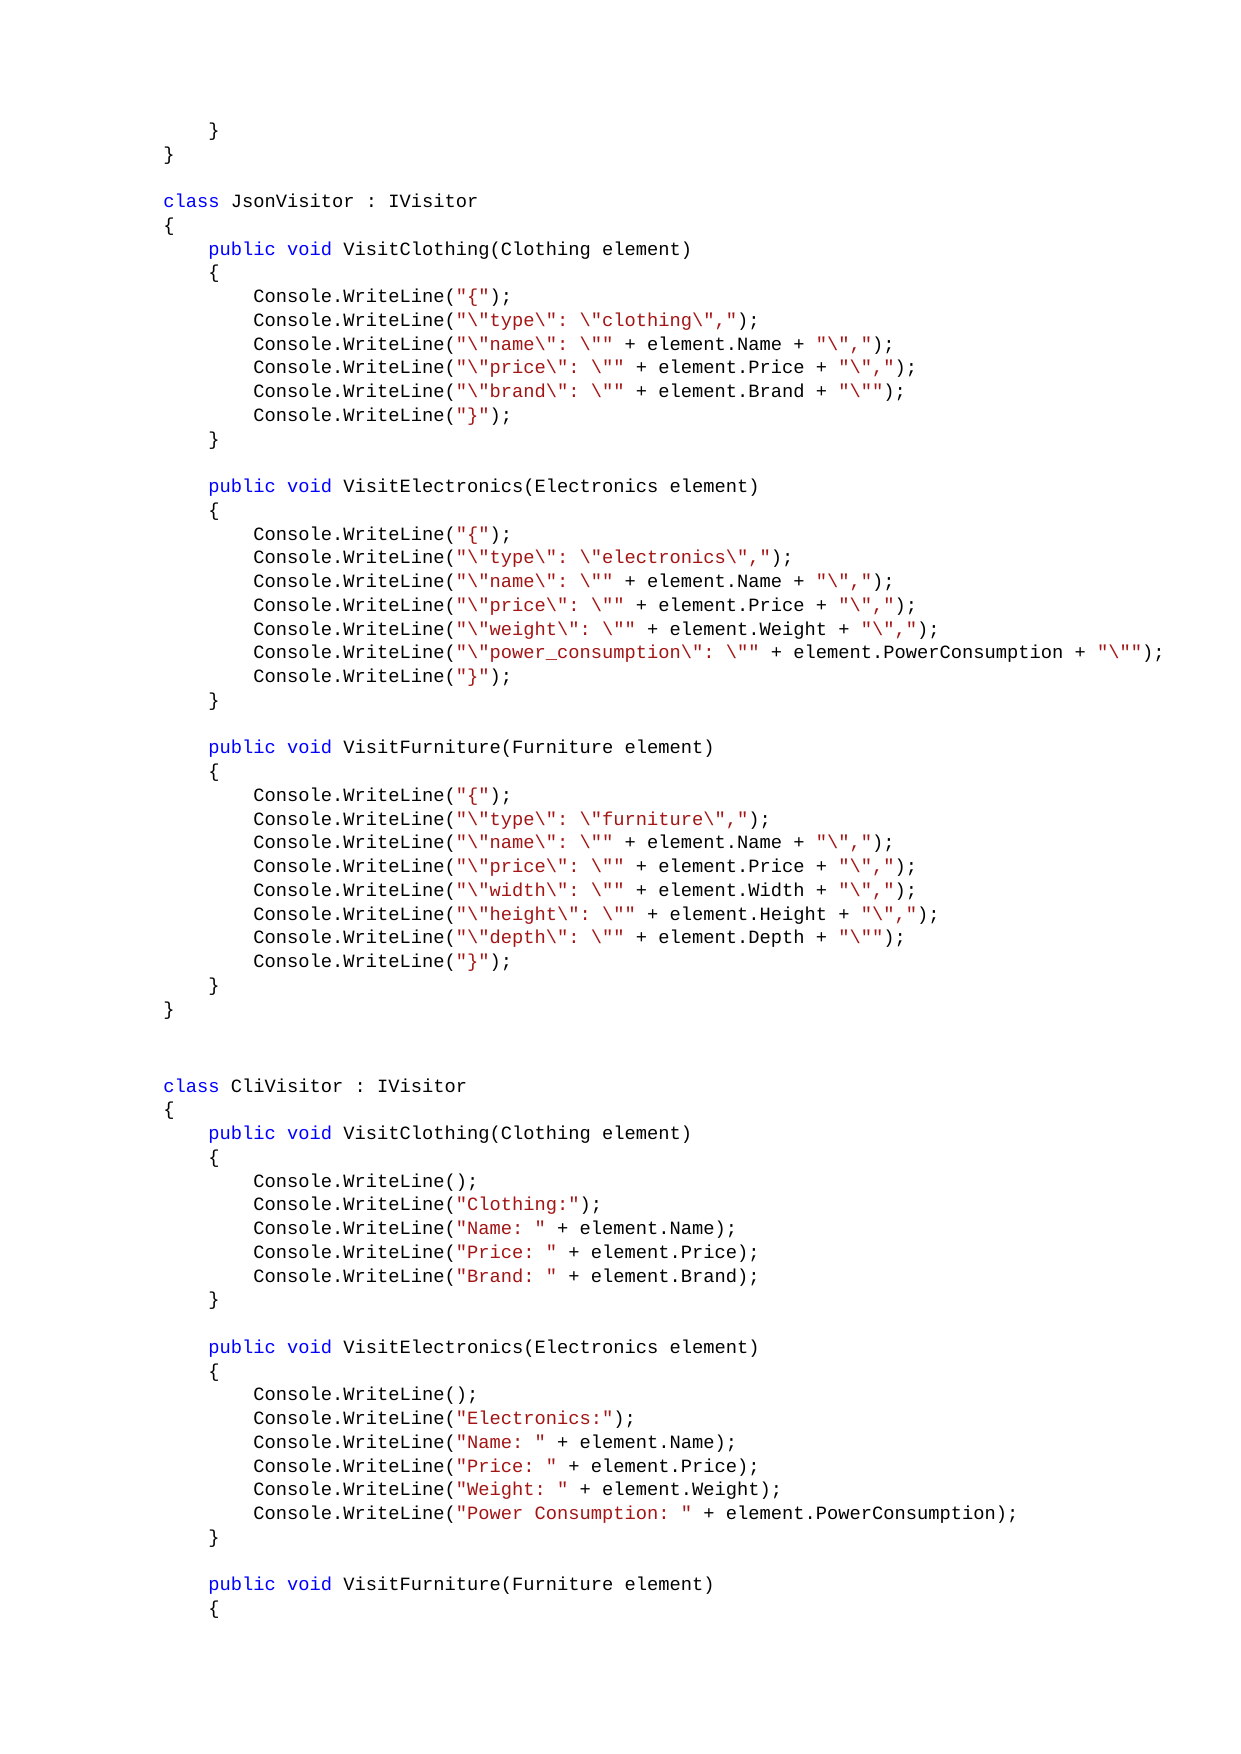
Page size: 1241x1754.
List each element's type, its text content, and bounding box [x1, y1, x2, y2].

text Console.WriteLine("{"); [118, 783, 1181, 807]
text { [118, 759, 1181, 783]
text Console.WriteLine("\"height\": \"" + element.Height + "\","); [118, 902, 1181, 926]
text Console.WriteLine("Weight: " + element.Weight); [118, 1478, 1181, 1501]
text Console.WriteLine("}"); [118, 403, 1181, 427]
text Console.WriteLine("\"price\": \"" + element.Price + "\","); [118, 593, 1181, 617]
text } [118, 427, 1181, 451]
text class CliVisitor : IVisitor [118, 1074, 1181, 1098]
text class JsonVisitor : IVisitor [118, 189, 1181, 213]
text Console.WriteLine("Electronics:"); [118, 1406, 1181, 1430]
text Console.WriteLine("\"type\": \"furniture\","); [118, 807, 1181, 831]
text } [118, 1288, 1181, 1311]
text Console.WriteLine("\"price\": \"" + element.Price + "\","); [118, 356, 1181, 379]
text Console.WriteLine("\"type\": \"clothing\","); [118, 308, 1181, 332]
text Console.WriteLine("\"name\": \"" + element.Name + "\","); [118, 831, 1181, 854]
text } [118, 688, 1181, 712]
text { [118, 1359, 1181, 1383]
text Console.WriteLine("\"name\": \"" + element.Name + "\","); [118, 332, 1181, 356]
text public void VisitElectronics(Electronics element) [118, 474, 1181, 498]
text Console.WriteLine("Name: " + element.Name); [118, 1430, 1181, 1454]
text { [118, 1098, 1181, 1121]
text Console.WriteLine("Name: " + element.Name); [118, 1216, 1181, 1240]
text Console.WriteLine("{"); [118, 522, 1181, 546]
text public void VisitFurniture(Furniture element) [118, 1573, 1181, 1596]
text { [118, 1145, 1181, 1169]
text Console.WriteLine("}"); [118, 949, 1181, 973]
text Console.WriteLine("\"depth\": \"" + element.Depth + "\""); [118, 926, 1181, 949]
text } [118, 973, 1181, 997]
text Console.WriteLine("\"type\": \"electronics\","); [118, 546, 1181, 569]
text public void VisitClothing(Clothing element) [118, 1121, 1181, 1145]
text Console.WriteLine("Price: " + element.Price); [118, 1240, 1181, 1264]
text Console.WriteLine("\"weight\": \"" + element.Weight + "\","); [118, 617, 1181, 641]
text } [118, 118, 1181, 142]
text { [118, 1596, 1181, 1620]
text Console.WriteLine("\"price\": \"" + element.Price + "\","); [118, 854, 1181, 878]
text Console.WriteLine(); [118, 1383, 1181, 1406]
text Console.WriteLine("Brand: " + element.Brand); [118, 1264, 1181, 1288]
text Console.WriteLine("\"name\": \"" + element.Name + "\","); [118, 569, 1181, 593]
text public void VisitFurniture(Furniture element) [118, 736, 1181, 759]
text { [118, 498, 1181, 522]
text } [118, 142, 1181, 166]
text public void VisitElectronics(Electronics element) [118, 1335, 1181, 1359]
text { [118, 213, 1181, 237]
text Console.WriteLine(); [118, 1169, 1181, 1193]
text Console.WriteLine("\"width\": \"" + element.Width + "\","); [118, 878, 1181, 902]
text { [118, 261, 1181, 284]
text Console.WriteLine("{"); [118, 284, 1181, 308]
text public void VisitClothing(Clothing element) [118, 237, 1181, 261]
text Console.WriteLine("Power Consumption: " + element.PowerConsumption); [118, 1501, 1181, 1525]
text } [118, 997, 1181, 1021]
text Console.WriteLine("\"brand\": \"" + element.Brand + "\""); [118, 379, 1181, 403]
text Console.WriteLine("}"); [118, 664, 1181, 688]
text } [118, 1525, 1181, 1549]
text Console.WriteLine("\"power_consumption\": \"" + element.PowerConsumption + "\""); [118, 641, 1181, 664]
text Console.WriteLine("Clothing:"); [118, 1193, 1181, 1216]
text Console.WriteLine("Price: " + element.Price); [118, 1454, 1181, 1478]
